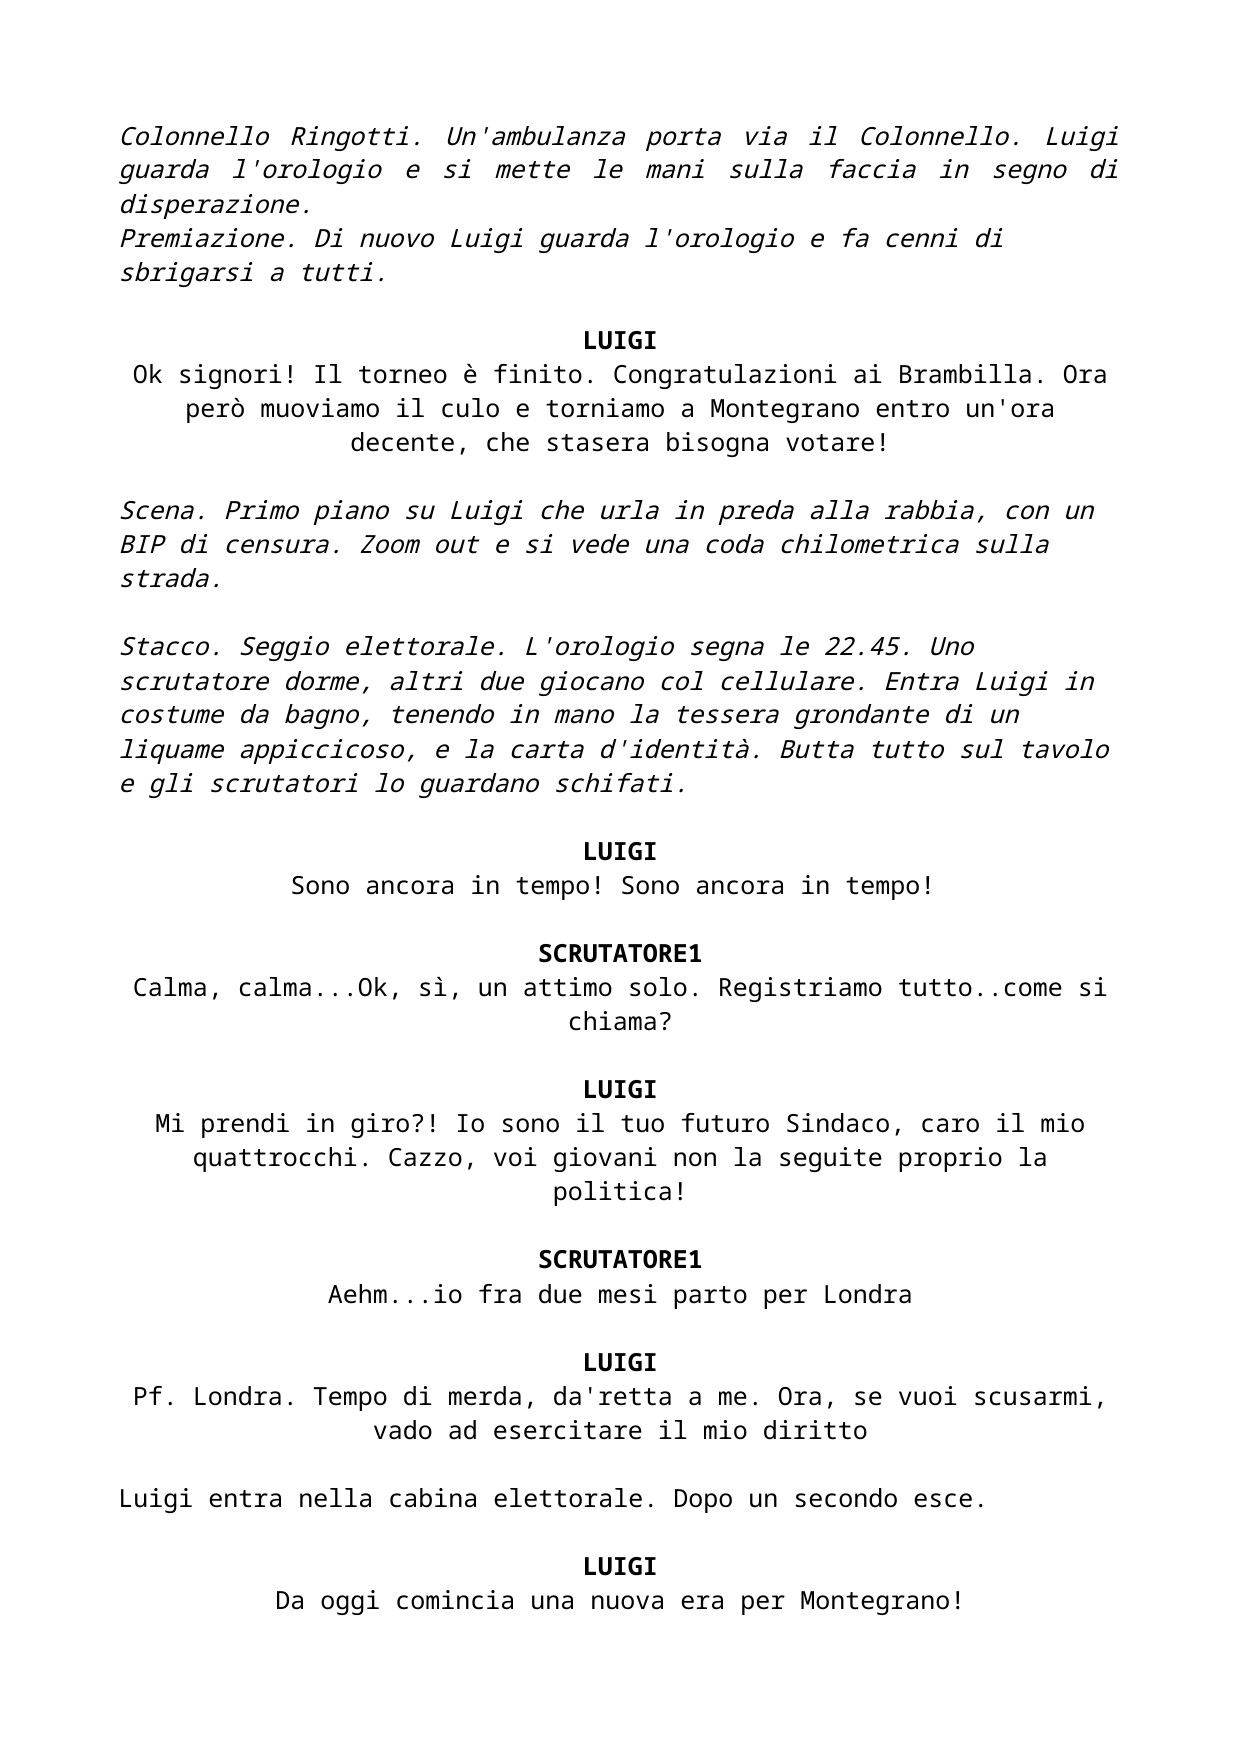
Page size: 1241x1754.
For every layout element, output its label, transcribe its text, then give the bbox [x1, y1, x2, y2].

text Aehm...io fra due mesi parto per Londra [118, 1276, 1122, 1310]
text Mi prendi in giro?! Io sono il tuo futuro Sindaco, caro il mio quattrocchi. Cazzo, voi giovani non la seguite proprio la politica! [118, 1106, 1122, 1208]
text Stacco. Seggio elettorale. L'orologio segna le 22.45. Uno scrutatore dorme, altri due giocano col cellulare. Entra Luigi in costume da bagno, tenendo in mano la tessera grondante di un liquame appiccicoso, e la carta d'identità. Butta tutto sul tavolo e gli scrutatori lo guardano schifati. [118, 629, 1122, 799]
text Luigi entra nella cabina elettorale. Dopo un secondo esce. [118, 1481, 1122, 1515]
text LUIGI [118, 1072, 1122, 1106]
text Da oggi comincia una nuova era per Montegrano! [118, 1583, 1122, 1617]
text Sono ancora in tempo! Sono ancora in tempo! [118, 867, 1122, 902]
text Ok signori! Il torneo è finito. Congratulazioni ai Brambilla. Ora però muoviamo il culo e torniamo a Montegrano entro un'ora decente, che stasera bisogna votare! [118, 357, 1122, 459]
text LUIGI [118, 322, 1122, 357]
text LUIGI [118, 833, 1122, 867]
text Premiazione. Di nuovo Luigi guarda l'orologio e fa cenni di sbrigarsi a tutti. [118, 220, 1122, 288]
text Colonnello Ringotti. Un'ambulanza porta via il Colonnello. Luigi guarda l'orologio e si mette le mani sulla faccia in segno di disperazione. [118, 118, 1122, 220]
text LUIGI [118, 1344, 1122, 1378]
text LUIGI [118, 1549, 1122, 1583]
text Scena. Primo piano su Luigi che urla in preda alla rabbia, con un BIP di censura. Zoom out e si vede una coda chilometrica sulla strada. [118, 493, 1122, 595]
text Pf. Londra. Tempo di merda, da'retta a me. Ora, se vuoi scusarmi, vado ad esercitare il mio diritto [118, 1378, 1122, 1447]
text SCRUTATORE1 [118, 936, 1122, 970]
text Calma, calma...Ok, sì, un attimo solo. Registriamo tutto..come si chiama? [118, 970, 1122, 1038]
text SCRUTATORE1 [118, 1242, 1122, 1276]
